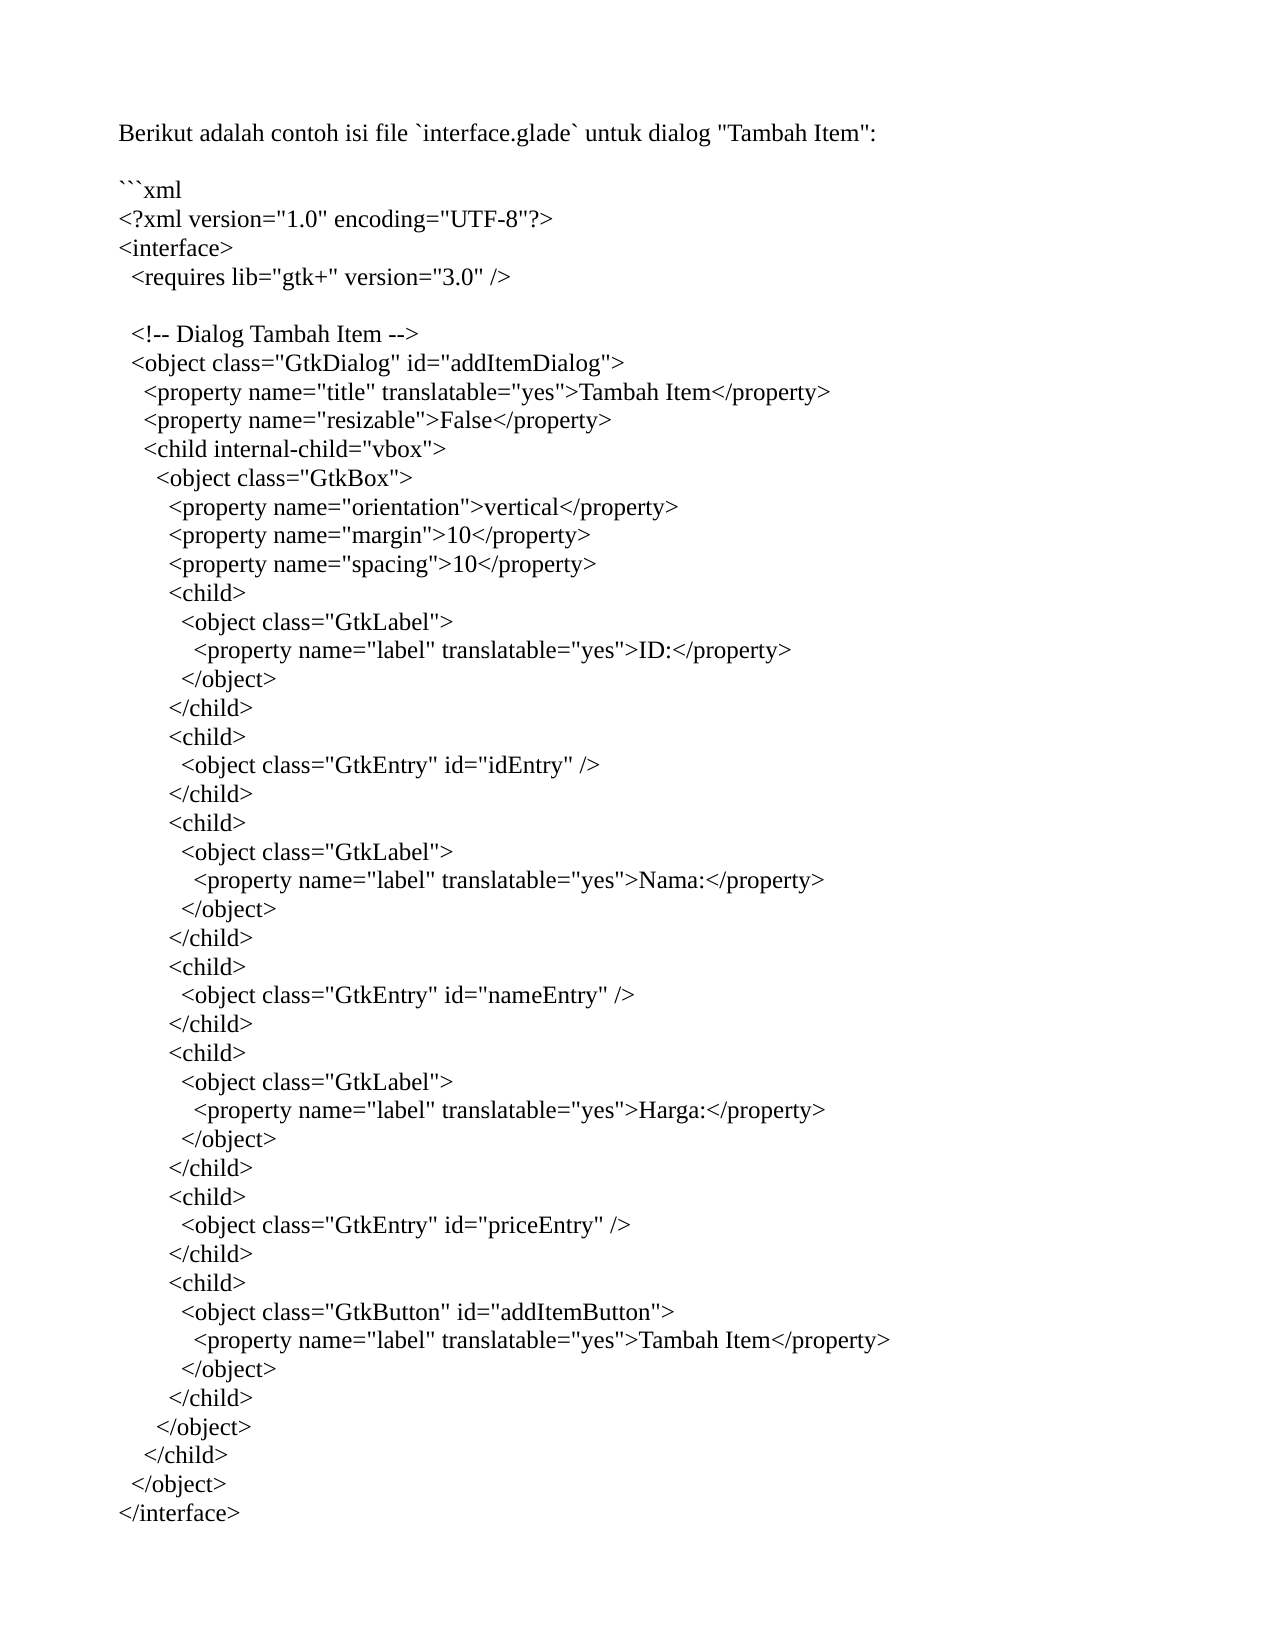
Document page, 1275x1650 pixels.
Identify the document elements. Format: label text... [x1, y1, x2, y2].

text <object class="GtkEntry" id="priceEntry" /> [118, 1211, 1157, 1239]
text <interface> [118, 233, 1157, 262]
text </child> [118, 1153, 1157, 1182]
text </child> [118, 923, 1157, 952]
text ```xml [118, 176, 1157, 204]
text <object class="GtkLabel"> [118, 837, 1157, 866]
text <child> [118, 1038, 1157, 1067]
text <property name="label" translatable="yes">Tambah Item</property> [118, 1326, 1157, 1354]
text <object class="GtkEntry" id="nameEntry" /> [118, 981, 1157, 1009]
text <child> [118, 722, 1157, 751]
text <?xml version="1.0" encoding="UTF-8"?> [118, 204, 1157, 233]
text <property name="title" translatable="yes">Tambah Item</property> [118, 377, 1157, 406]
text <object class="GtkEntry" id="idEntry" /> [118, 751, 1157, 779]
text <!-- Dialog Tambah Item --> [118, 319, 1157, 348]
text <object class="GtkLabel"> [118, 1067, 1157, 1096]
text </child> [118, 779, 1157, 808]
text <property name="orientation">vertical</property> [118, 492, 1157, 521]
text </child> [118, 1441, 1157, 1469]
text </child> [118, 1383, 1157, 1412]
text <child> [118, 1268, 1157, 1297]
text </object> [118, 1354, 1157, 1383]
text <child> [118, 952, 1157, 981]
text </object> [118, 1412, 1157, 1441]
text <property name="margin">10</property> [118, 521, 1157, 549]
text </child> [118, 693, 1157, 722]
text </object> [118, 664, 1157, 693]
text <child internal-child="vbox"> [118, 434, 1157, 463]
text <object class="GtkBox"> [118, 463, 1157, 492]
text </object> [118, 1124, 1157, 1153]
text <property name="label" translatable="yes">Harga:</property> [118, 1096, 1157, 1124]
text <requires lib="gtk+" version="3.0" /> [118, 262, 1157, 291]
text <child> [118, 1182, 1157, 1211]
text <object class="GtkButton" id="addItemButton"> [118, 1297, 1157, 1326]
text <property name="resizable">False</property> [118, 406, 1157, 434]
text </child> [118, 1239, 1157, 1268]
text <child> [118, 578, 1157, 607]
text </child> [118, 1009, 1157, 1038]
text <object class="GtkDialog" id="addItemDialog"> [118, 348, 1157, 377]
text Berikut adalah contoh isi file `interface.glade` untuk dialog "Tambah Item": [118, 118, 1157, 147]
text <property name="label" translatable="yes">Nama:</property> [118, 866, 1157, 894]
text <child> [118, 808, 1157, 837]
text <property name="spacing">10</property> [118, 549, 1157, 578]
text </object> [118, 1469, 1157, 1498]
text </object> [118, 894, 1157, 923]
text </interface> [118, 1498, 1157, 1527]
text <property name="label" translatable="yes">ID:</property> [118, 636, 1157, 664]
text <object class="GtkLabel"> [118, 607, 1157, 636]
